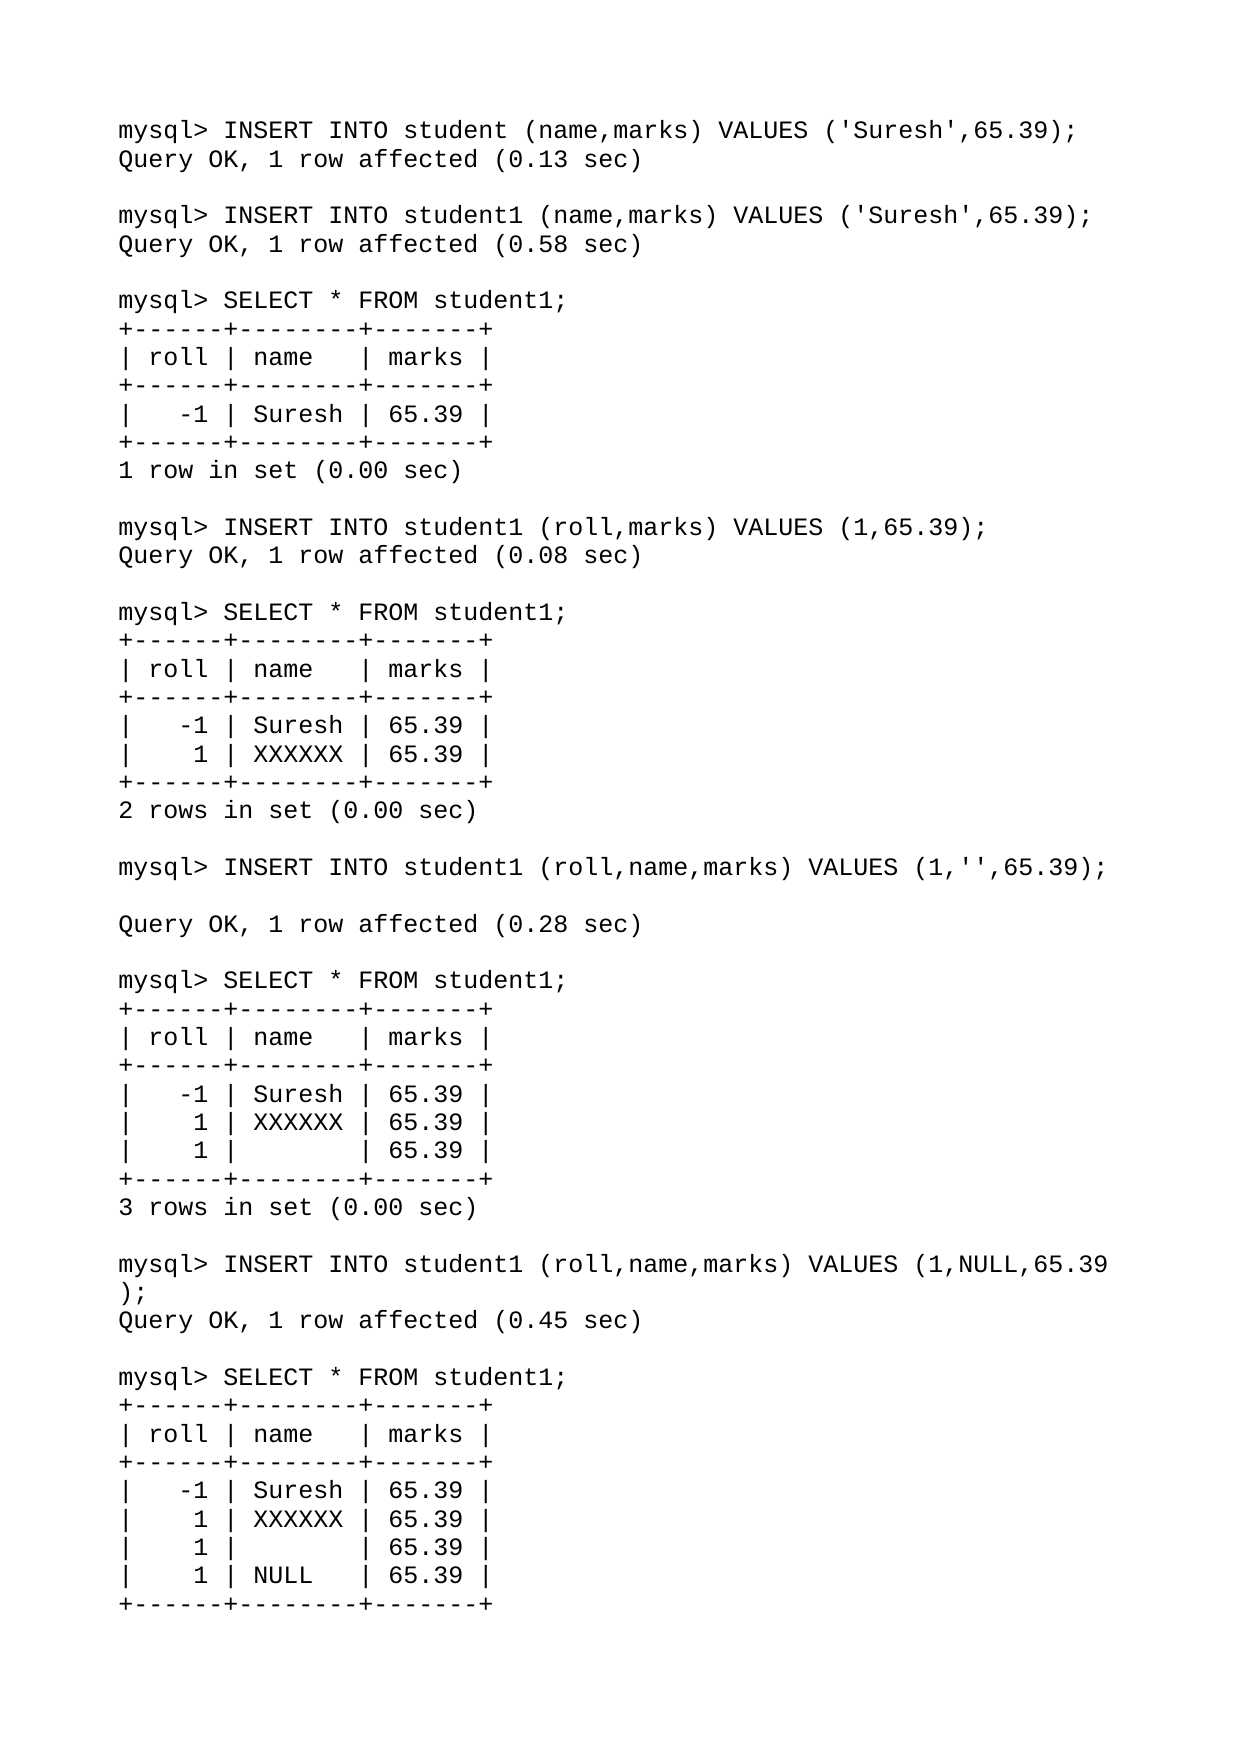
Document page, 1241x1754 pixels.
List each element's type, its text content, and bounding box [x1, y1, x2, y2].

text mysql> INSERT INTO student1 (roll,name,marks) VALUES (1,NULL,65.39 [118, 1251, 1122, 1280]
text | roll | name | marks | [118, 656, 1122, 685]
text Query OK, 1 row affected (0.58 sec) [118, 231, 1122, 260]
text ); [118, 1280, 1122, 1308]
text 1 row in set (0.00 sec) [118, 458, 1122, 486]
text mysql> INSERT INTO student1 (name,marks) VALUES ('Suresh',65.39); [118, 203, 1122, 231]
text +------+--------+-------+ [118, 430, 1122, 458]
text Query OK, 1 row affected (0.45 sec) [118, 1308, 1122, 1336]
text | -1 | Suresh | 65.39 | [118, 1081, 1122, 1110]
text 2 rows in set (0.00 sec) [118, 798, 1122, 826]
text +------+--------+-------+ [118, 1166, 1122, 1195]
text | 1 | XXXXXX | 65.39 | [118, 1506, 1122, 1535]
text +------+--------+-------+ [118, 770, 1122, 798]
text | roll | name | marks | [118, 345, 1122, 373]
text | -1 | Suresh | 65.39 | [118, 401, 1122, 430]
text | 1 | NULL | 65.39 | [118, 1563, 1122, 1591]
text mysql> SELECT * FROM student1; [118, 1365, 1122, 1393]
text +------+--------+-------+ [118, 996, 1122, 1025]
text mysql> INSERT INTO student1 (roll,marks) VALUES (1,65.39); [118, 515, 1122, 543]
text | 1 | | 65.39 | [118, 1535, 1122, 1563]
text +------+--------+-------+ [118, 685, 1122, 713]
text mysql> INSERT INTO student (name,marks) VALUES ('Suresh',65.39); [118, 118, 1122, 146]
text Query OK, 1 row affected (0.13 sec) [118, 146, 1122, 175]
text +------+--------+-------+ [118, 1591, 1122, 1620]
text +------+--------+-------+ [118, 1450, 1122, 1478]
text +------+--------+-------+ [118, 373, 1122, 401]
text | roll | name | marks | [118, 1421, 1122, 1450]
text | 1 | XXXXXX | 65.39 | [118, 741, 1122, 770]
text | 1 | XXXXXX | 65.39 | [118, 1110, 1122, 1138]
text | -1 | Suresh | 65.39 | [118, 713, 1122, 741]
text 3 rows in set (0.00 sec) [118, 1195, 1122, 1223]
text Query OK, 1 row affected (0.28 sec) [118, 911, 1122, 940]
text mysql> SELECT * FROM student1; [118, 968, 1122, 996]
text +------+--------+-------+ [118, 628, 1122, 656]
text Query OK, 1 row affected (0.08 sec) [118, 543, 1122, 571]
text mysql> SELECT * FROM student1; [118, 288, 1122, 316]
text | 1 | | 65.39 | [118, 1138, 1122, 1166]
text | roll | name | marks | [118, 1025, 1122, 1053]
text | -1 | Suresh | 65.39 | [118, 1478, 1122, 1506]
text mysql> SELECT * FROM student1; [118, 600, 1122, 628]
text +------+--------+-------+ [118, 316, 1122, 345]
text +------+--------+-------+ [118, 1053, 1122, 1081]
text mysql> INSERT INTO student1 (roll,name,marks) VALUES (1,'',65.39); [118, 855, 1122, 883]
text +------+--------+-------+ [118, 1393, 1122, 1421]
